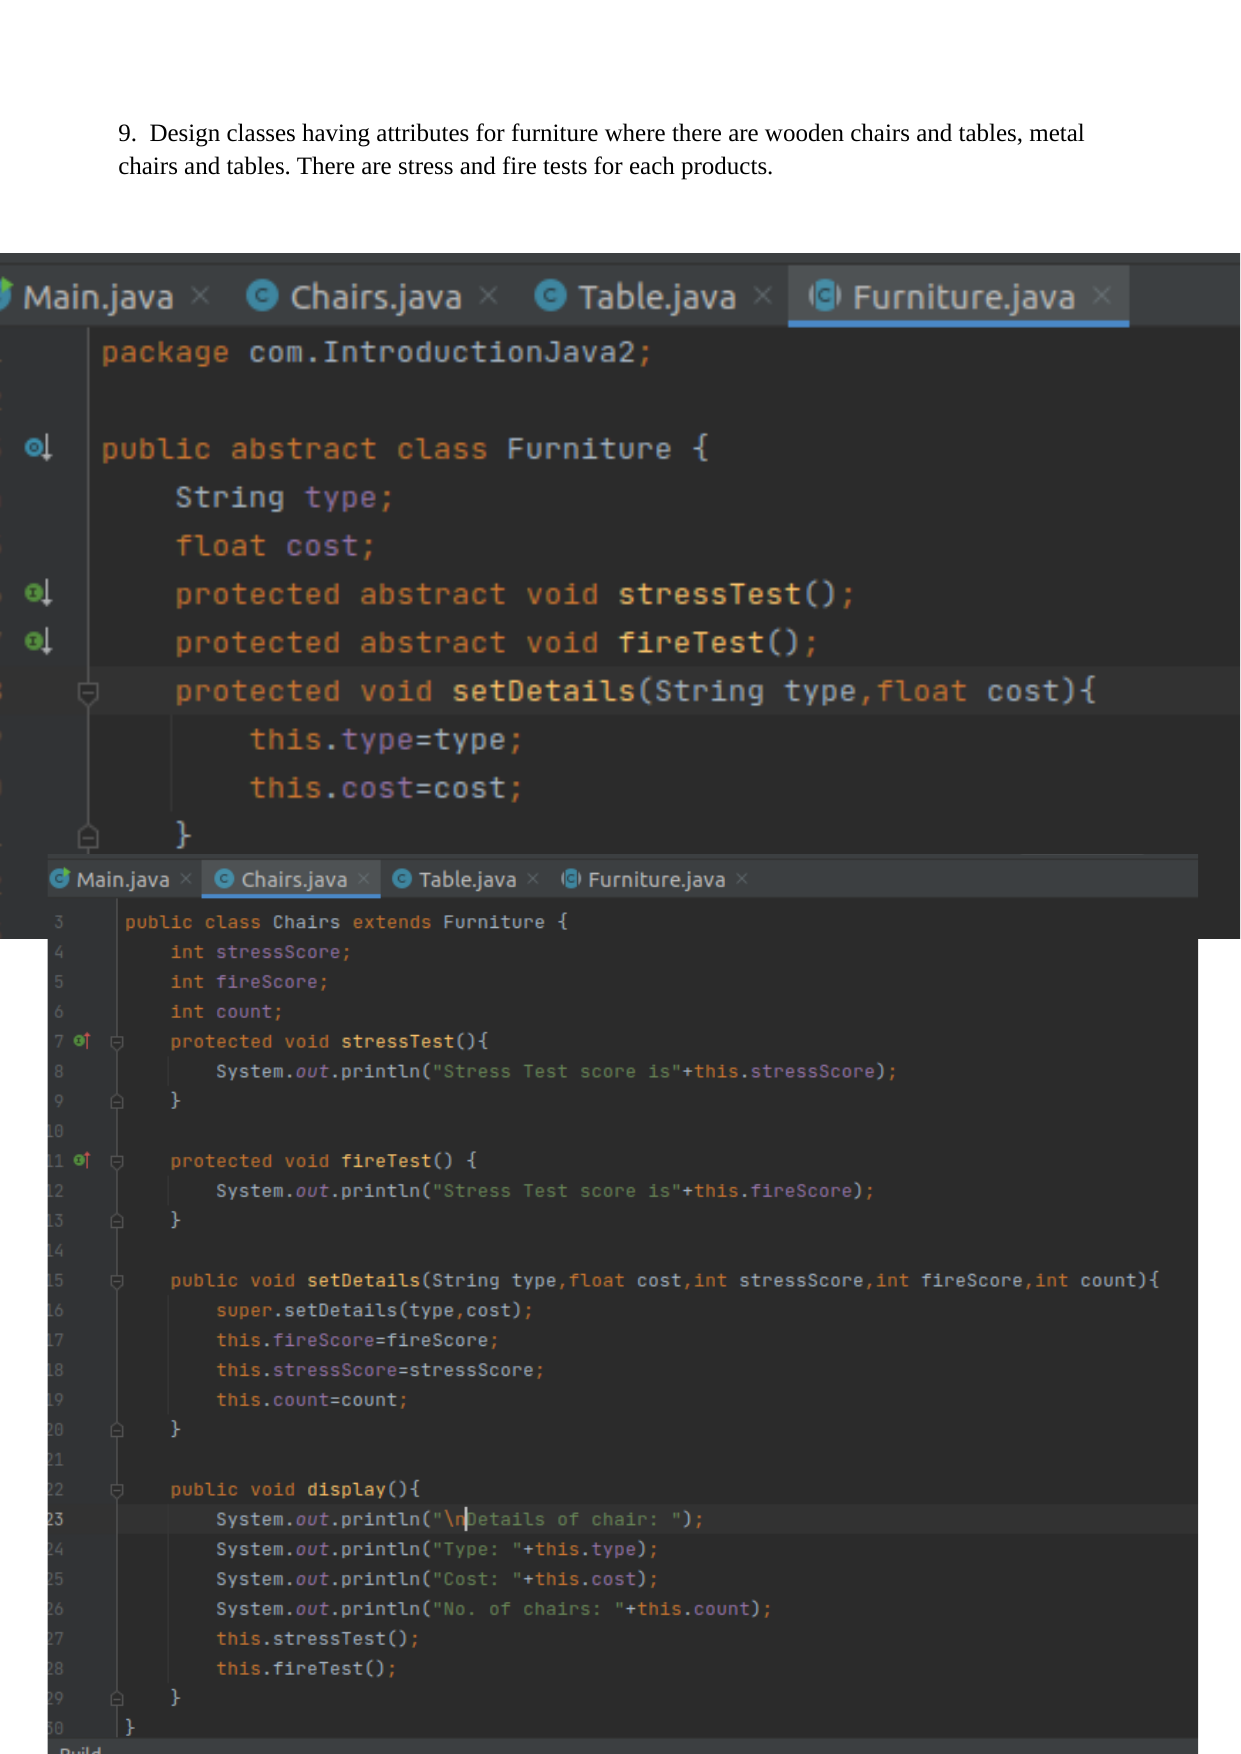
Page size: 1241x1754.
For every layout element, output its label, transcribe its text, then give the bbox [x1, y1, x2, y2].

picture [0, 253, 1241, 1754]
text 9. Design classes having attributes for furniture where there are wooden chairs and tables, metal chairs and tables. There are stress and fire tests for each products. [118, 118, 1122, 180]
